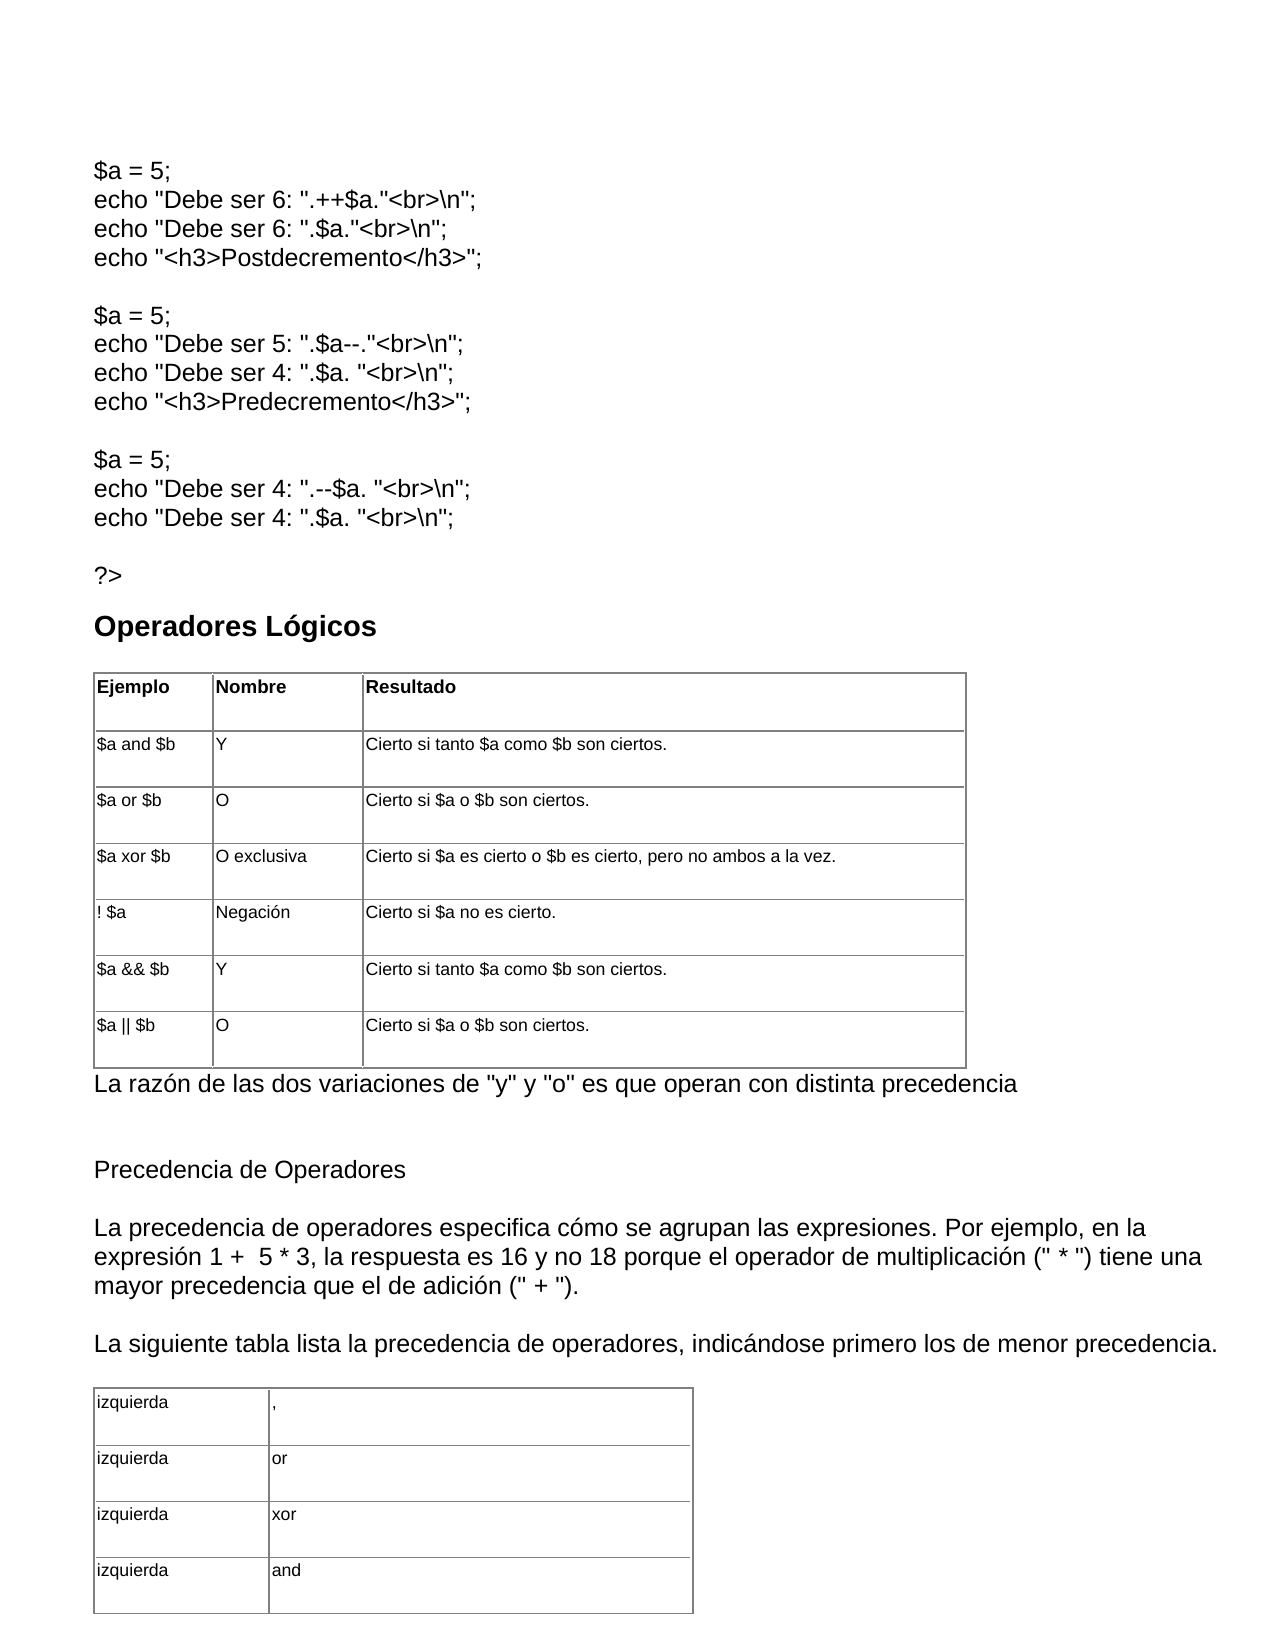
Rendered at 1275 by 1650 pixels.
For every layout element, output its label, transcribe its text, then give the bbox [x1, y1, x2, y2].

text $a = 5; [94, 301, 1239, 329]
table_cell izquierda [95, 1558, 268, 1613]
text echo "Debe ser 4: ".$a. "<br>\n"; [94, 503, 1239, 531]
text $a = 5; [94, 445, 1239, 474]
table_cell $a || $b [95, 1012, 212, 1067]
table_cell Negación [214, 900, 362, 955]
table_cell ! $a [95, 900, 212, 955]
table_cell $a or $b [95, 788, 212, 843]
table_cell and [270, 1557, 692, 1613]
text echo "<h3>Postdecremento</h3>"; [94, 242, 1239, 271]
text echo "Debe ser 4: ".--$a. "<br>\n"; [94, 474, 1239, 503]
table_cell Cierto si tanto $a como $b son ciertos. [364, 955, 965, 1011]
table_cell $a && $b [95, 956, 212, 1011]
table_cell xor [270, 1501, 692, 1557]
table_header , [270, 1389, 692, 1444]
text echo "Debe ser 6: ".++$a."<br>\n"; [94, 185, 1239, 214]
table_cell Cierto si $a es cierto o $b es cierto, pero no ambos a la vez. [364, 843, 965, 899]
table_cell Cierto si tanto $a como $b son ciertos. [364, 730, 965, 786]
table_cell O [213, 1012, 362, 1067]
text echo "Debe ser 5: ".$a--."<br>\n"; [94, 329, 1239, 358]
table_header Ejemplo [95, 674, 212, 730]
text echo "Debe ser 4: ".$a. "<br>\n"; [94, 358, 1239, 387]
text ?> Operadores Lógicos [94, 561, 1239, 642]
table_cell Cierto si $a no es cierto. [364, 899, 965, 955]
text La razón de las dos variaciones de "y" y "o" es que operan con distinta precedencia Precedencia de Operadores [94, 1069, 1239, 1184]
text La precedencia de operadores especifica cómo se agrupan las expresiones. Por ejemplo, en la expresión 1 + 5 * 3, la respuesta es 16 y no 18 porque el operador de multiplicación (" * ") tiene una mayor precedencia que el de adición (" + "). [94, 1213, 1239, 1299]
text La siguiente tabla lista la precedencia de operadores, indicándose primero los de menor precedencia. [94, 1329, 1239, 1358]
text echo "<h3>Predecremento</h3>"; [94, 387, 1239, 416]
table_cell O exclusiva [214, 844, 362, 899]
table_header Nombre [214, 674, 362, 730]
table_cell Y [214, 956, 362, 1011]
table_cell izquierda [95, 1502, 268, 1557]
table_cell izquierda [95, 1446, 268, 1501]
table_cell Cierto si $a o $b son ciertos. [363, 1011, 965, 1067]
text echo "Debe ser 6: ".$a."<br>\n"; [94, 214, 1239, 242]
table_header Resultado [364, 674, 965, 730]
table_cell Cierto si $a o $b son ciertos. [364, 786, 965, 843]
table_cell Y [214, 732, 362, 786]
table_cell O [214, 788, 362, 843]
table_cell $a and $b [95, 732, 212, 786]
table_cell or [270, 1445, 692, 1501]
table_header izquierda [95, 1389, 268, 1444]
text $a = 5; [94, 156, 1239, 185]
table_cell $a xor $b [95, 844, 212, 899]
